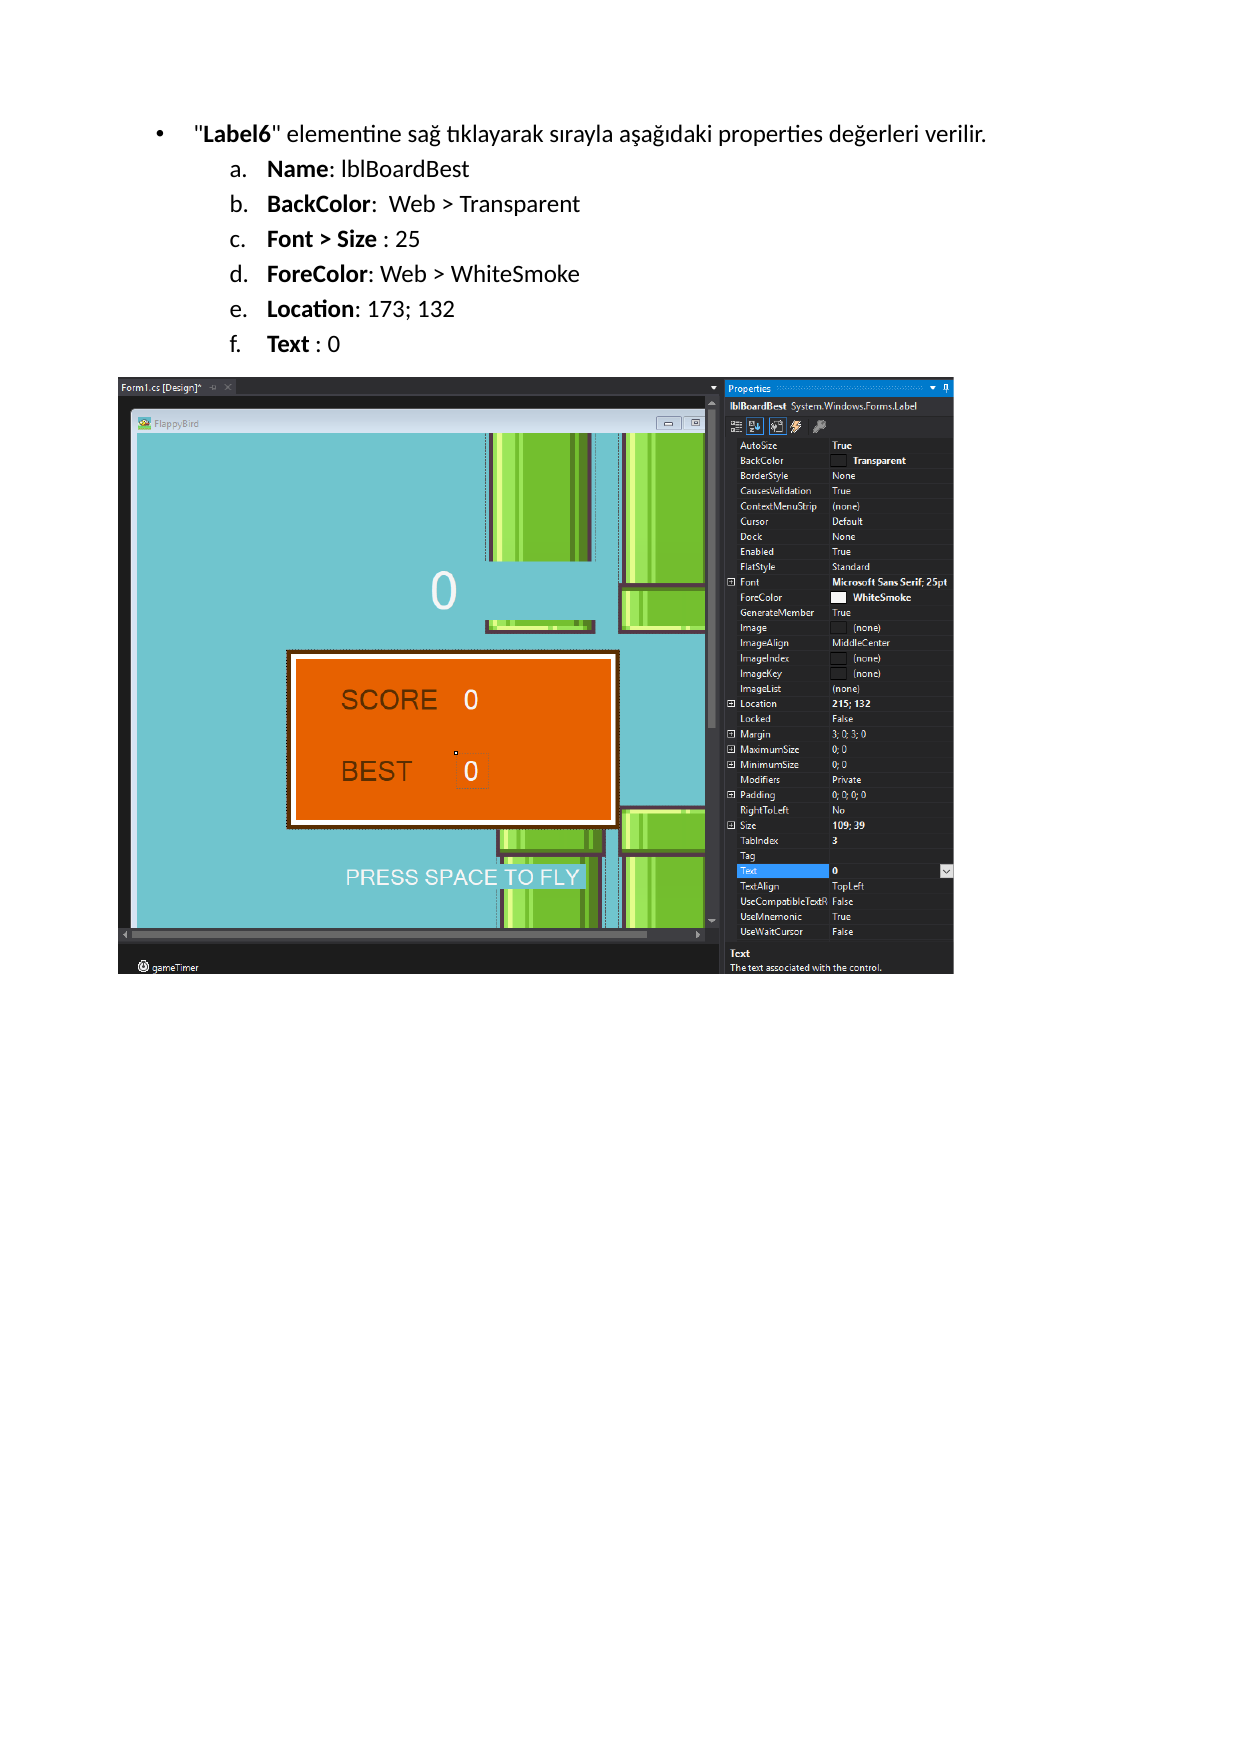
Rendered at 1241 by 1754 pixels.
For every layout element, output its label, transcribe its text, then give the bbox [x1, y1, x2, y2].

list Font > Size : 25 [229, 223, 1122, 254]
picture [118, 377, 954, 974]
list "Label6" elementine sağ tıklayarak sırayla aşağıdaki properties değerleri verilir. [156, 118, 1122, 149]
list Name: lblBoardBest [229, 153, 1122, 184]
list Location: 173; 132 [229, 293, 1122, 324]
list Text : 0 [229, 328, 1122, 359]
list BackColor: Web > Transparent [229, 188, 1122, 219]
list ForeColor: Web > WhiteSmoke [229, 258, 1122, 289]
